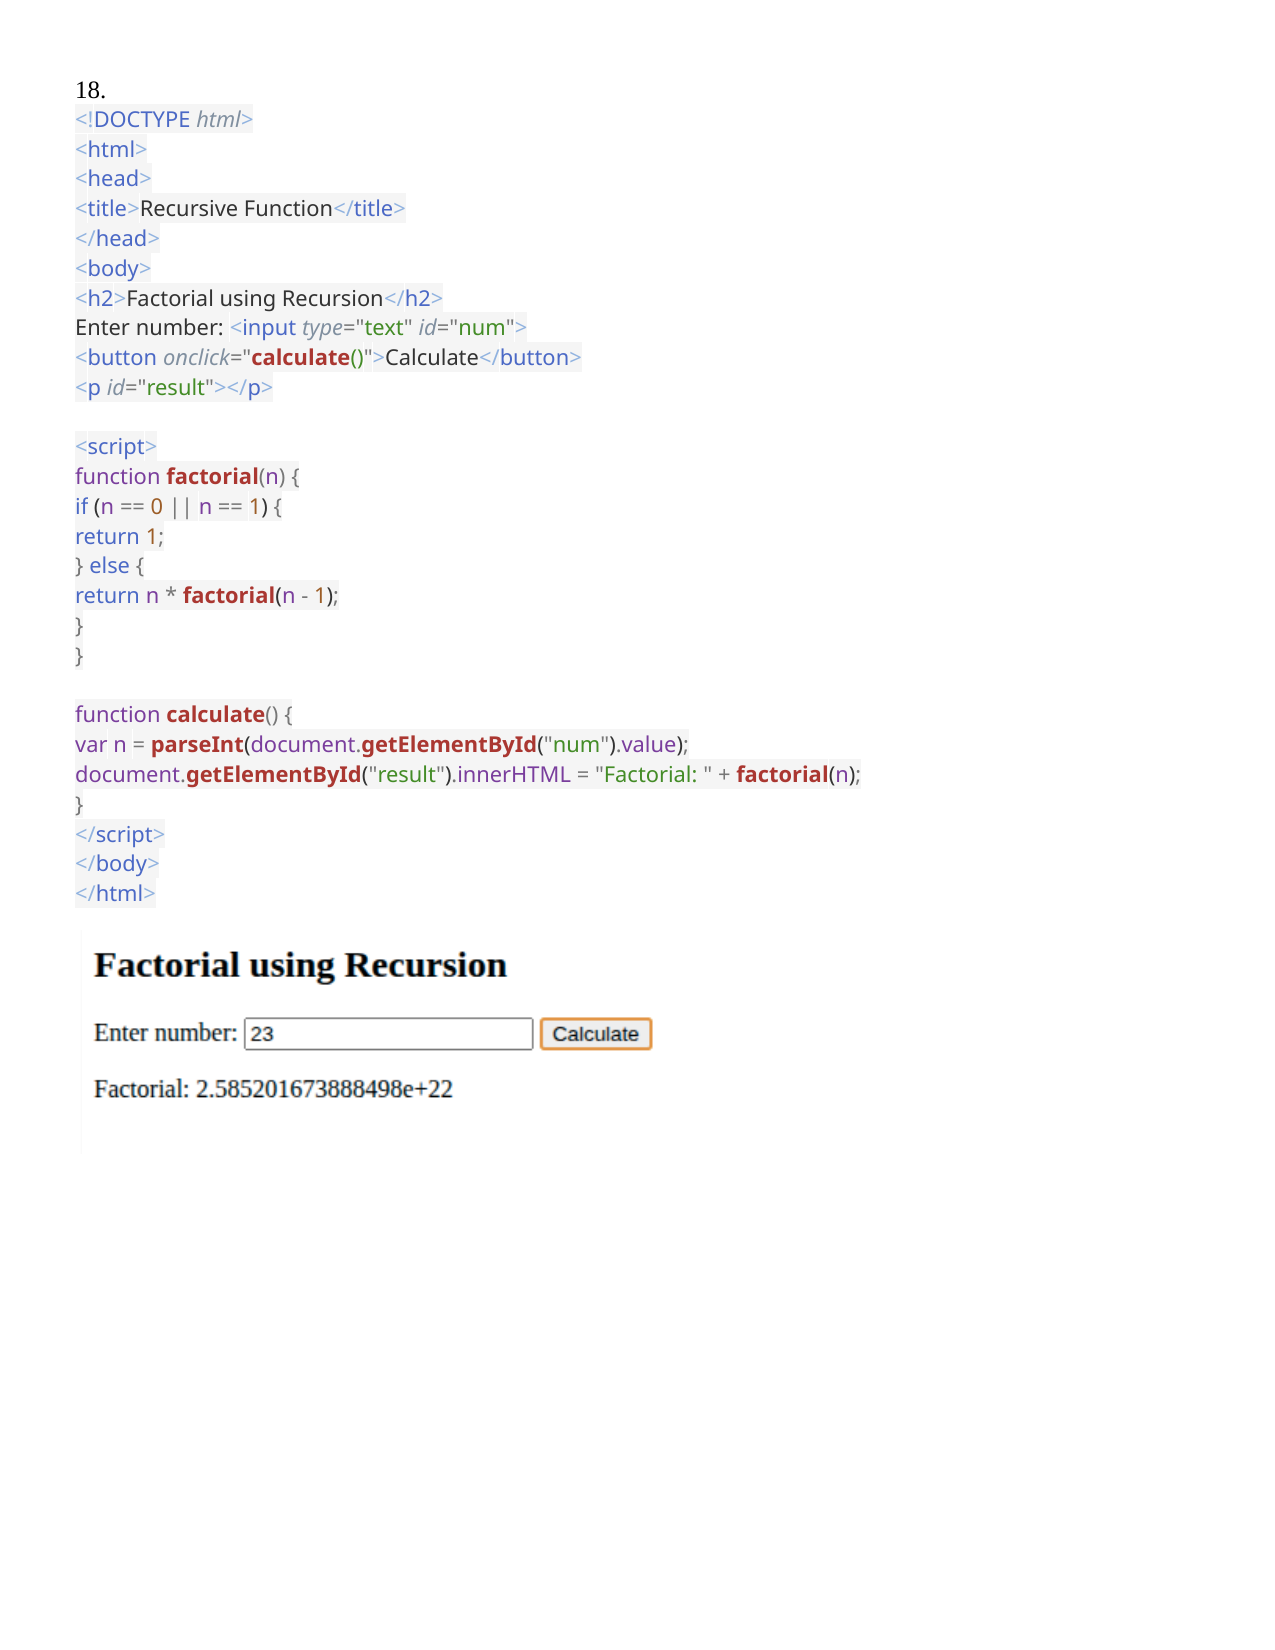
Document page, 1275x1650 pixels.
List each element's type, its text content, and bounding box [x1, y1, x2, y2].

text function calculate() { [75, 699, 1200, 729]
text } [75, 640, 1200, 670]
text 18. [75, 75, 1200, 104]
text return n * factorial(n - 1); [75, 580, 1200, 610]
text return 1; [75, 521, 1200, 551]
text <!DOCTYPE html> [75, 104, 1200, 133]
text <head> [75, 163, 1200, 193]
text Enter number: <input type="text" id="num"> [75, 312, 1200, 342]
text } [75, 789, 1200, 818]
text } [75, 610, 1200, 640]
text <button onclick="calculate()">Calculate</button> [75, 342, 1200, 372]
picture [80, 930, 706, 1154]
text var n = parseInt(document.getElementById("num").value); [75, 729, 1200, 759]
text <h2>Factorial using Recursion</h2> [75, 282, 1200, 312]
text <p id="result"></p> [75, 372, 1200, 402]
text <title>Recursive Function</title> [75, 193, 1200, 223]
text function factorial(n) { [75, 461, 1200, 491]
text <body> [75, 253, 1200, 282]
text </head> [75, 223, 1200, 253]
text </html> [75, 878, 1200, 908]
text if (n == 0 || n == 1) { [75, 491, 1200, 521]
text </body> [75, 848, 1200, 878]
text } else { [75, 551, 1200, 580]
text </script> [75, 818, 1200, 848]
text <html> [75, 133, 1200, 163]
text <script> [75, 431, 1200, 461]
text document.getElementById("result").innerHTML = "Factorial: " + factorial(n); [75, 759, 1200, 789]
